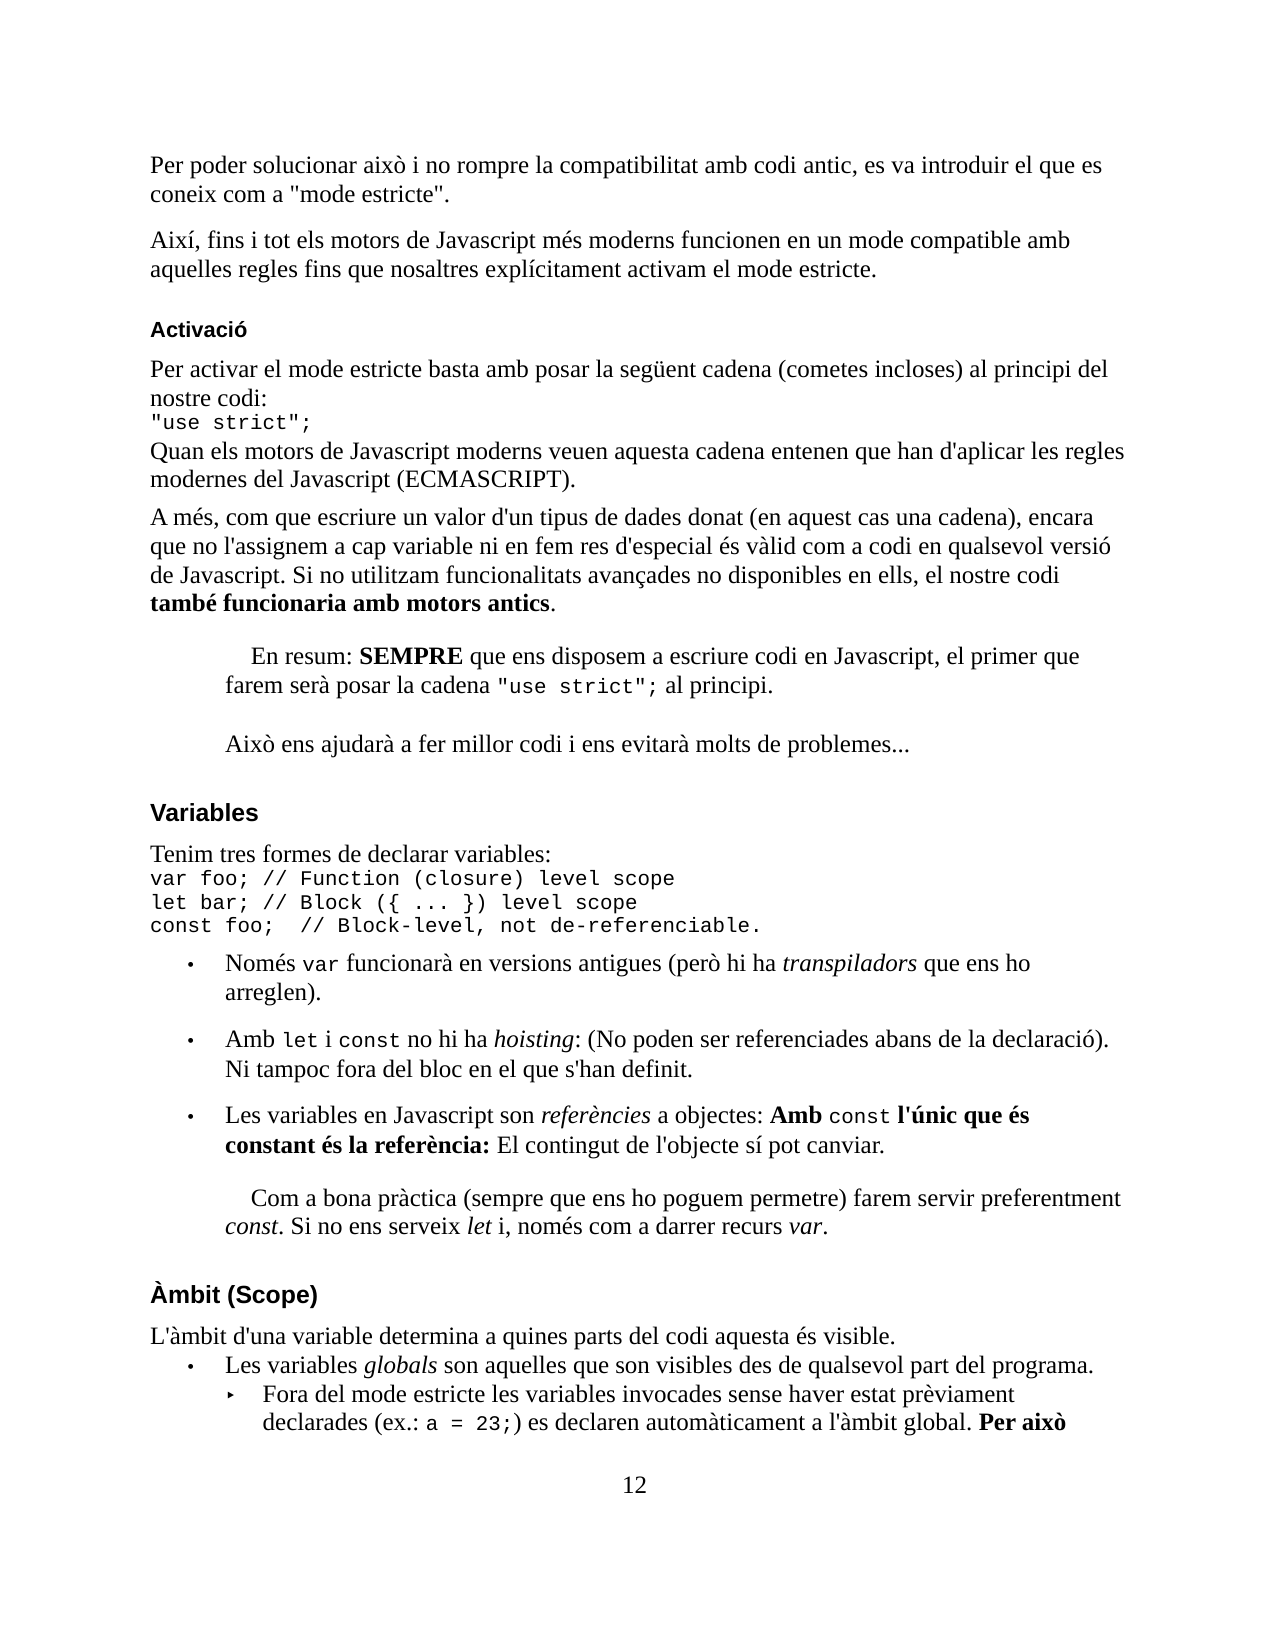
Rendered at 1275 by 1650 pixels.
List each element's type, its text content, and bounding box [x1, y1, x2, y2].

subtitle Àmbit (Scope) [150, 1280, 1125, 1309]
text Això ens ajudarà a fer millor codi i ens evitarà molts de problemes... [225, 729, 1125, 758]
text L'àmbit d'una variable determina a quines parts del codi aquesta és visible. [150, 1321, 1125, 1350]
text const foo; // Block-level, not de-referenciable. [150, 915, 1125, 939]
subtitle Activació [150, 317, 1125, 342]
text Per activar el mode estricte basta amb posar la següent cadena (cometes incloses) al principi del nostre codi: [150, 354, 1125, 412]
list Fora del mode estricte les variables invocades sense haver estat prèviament declarades (ex.: a = 23;) es declaren automàticament a l'àmbit global. Per això [225, 1379, 1125, 1437]
subtitle Variables [150, 798, 1125, 827]
text Tenim tres formes de declarar variables: [150, 839, 1125, 868]
text A més, com que escriure un valor d'un tipus de dades donat (en aquest cas una cadena), encara que no l'assignem a cap variable ni en fem res d'especial és vàlid com a codi en qualsevol versió de Javascript. Si no utilitzam funcionalitats avançades no disponibles en ells, el nostre codi també funcionaria amb motors antics. [150, 502, 1125, 617]
text let bar; // Block ({ ... }) level scope [150, 892, 1125, 915]
text Així, fins i tot els motors de Javascript més moderns funcionen en un mode compatible amb aquelles regles fins que nosaltres explícitament activam el mode estricte. [150, 225, 1125, 283]
text "use strict"; [150, 412, 1125, 436]
list Les variables globals son aquelles que son visibles des de qualsevol part del programa. [187, 1350, 1125, 1379]
text Per poder solucionar això i no rompre la compatibilitat amb codi antic, es va introduir el que es coneix com a "mode estricte". [150, 150, 1125, 207]
text 📌 En resum: SEMPRE que ens disposem a escriure codi en Javascript, el primer que farem serà posar la cadena "use strict"; al principi. [225, 641, 1125, 699]
list Només var funcionarà en versions antigues (però hi ha transpiladors que ens ho arreglen). [187, 948, 1125, 1006]
text 📌 Com a bona pràctica (sempre que ens ho poguem permetre) farem servir preferentment const. Si no ens serveix let i, només com a darrer recurs var. [225, 1183, 1125, 1240]
text Quan els motors de Javascript moderns veuen aquesta cadena entenen que han d'aplicar les regles modernes del Javascript (ECMASCRIPT). [150, 436, 1125, 493]
list Amb let i const no hi ha hoisting: (No poden ser referenciades abans de la declaració). Ni tampoc fora del bloc en el que s'han definit. [187, 1024, 1125, 1082]
text var foo; // Function (closure) level scope [150, 868, 1125, 892]
list Les variables en Javascript son referències a objectes: Amb const l'únic que és constant és la referència: El contingut de l'objecte sí pot canviar. [187, 1100, 1125, 1159]
